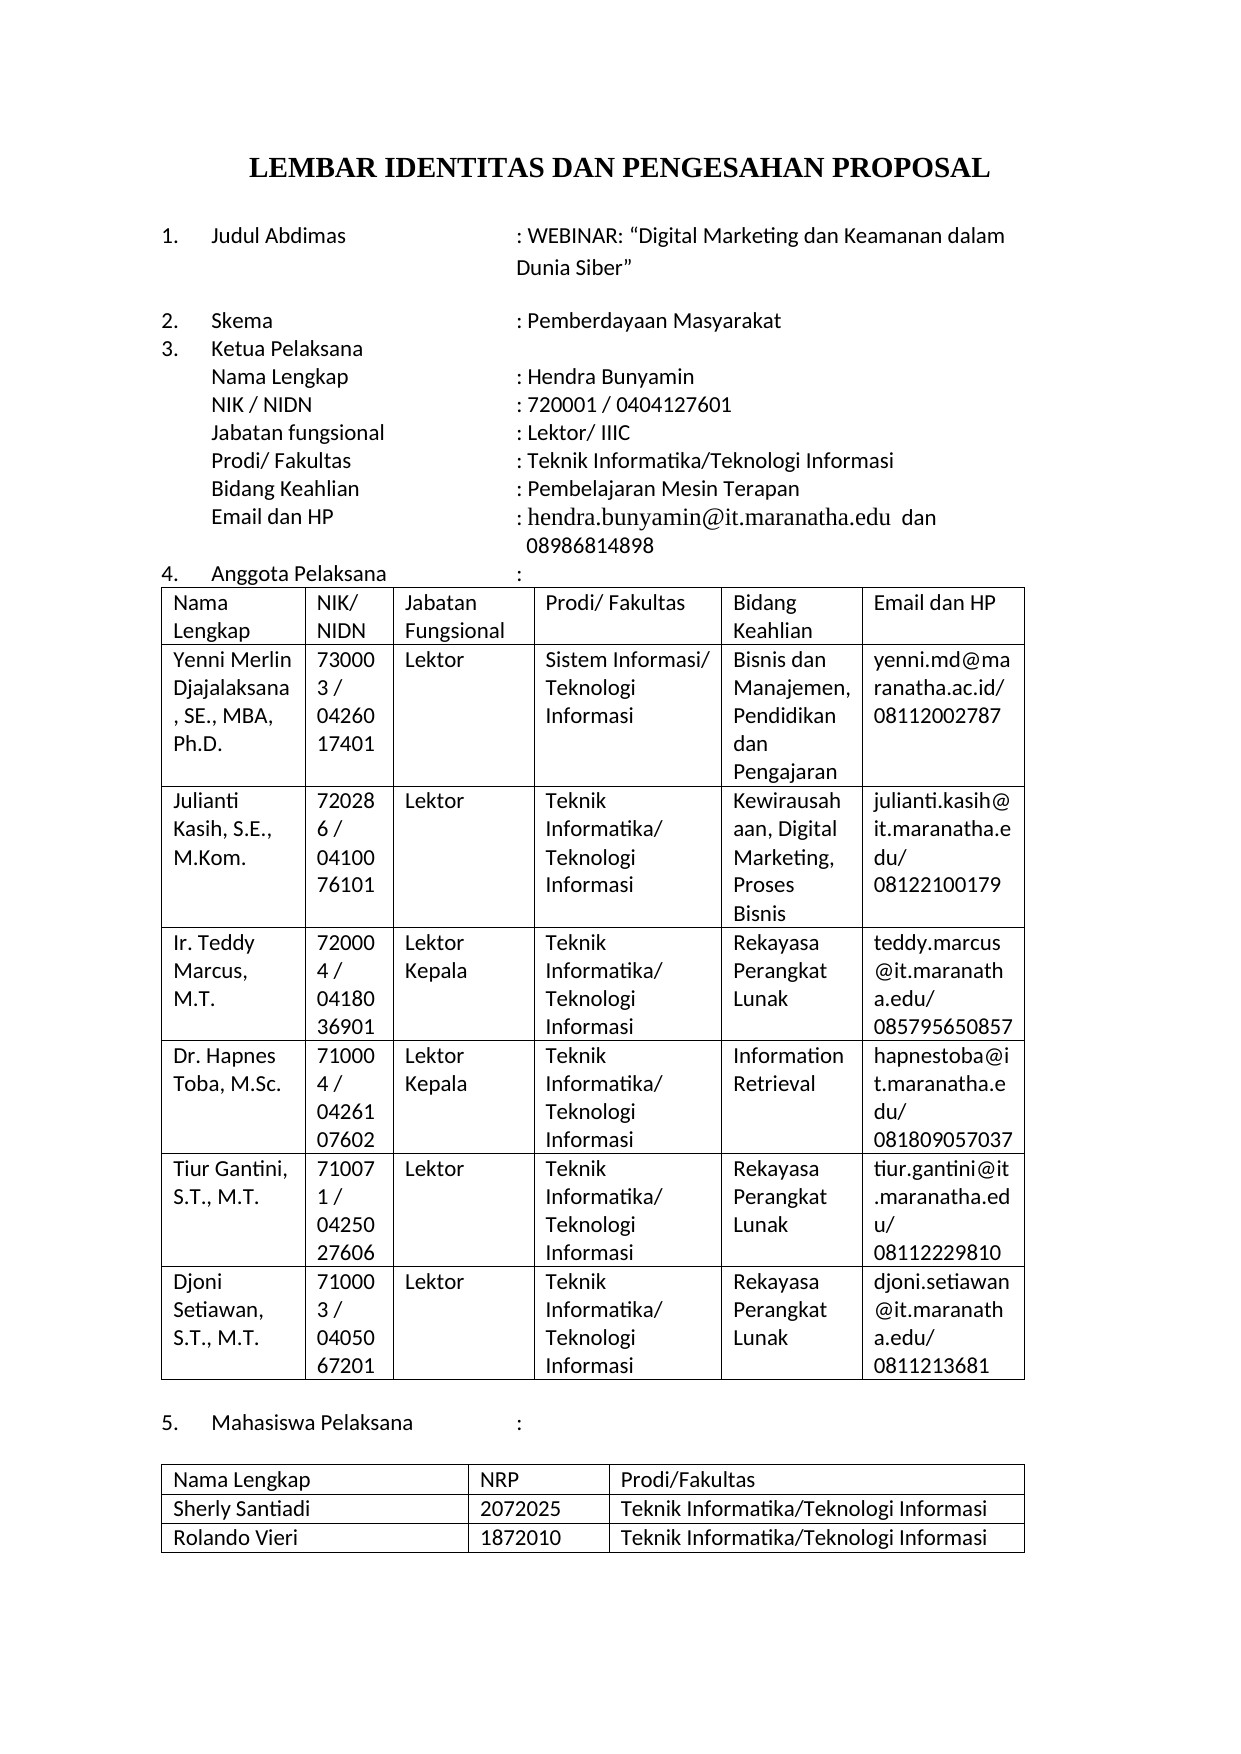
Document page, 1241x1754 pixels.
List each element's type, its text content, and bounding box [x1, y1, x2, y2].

table_cell Lektor [394, 1154, 534, 1266]
table_cell : [505, 559, 1036, 587]
table_header Prodi/ Fakultas [535, 588, 721, 644]
table_cell Lektor [394, 787, 534, 927]
table_cell 710071 / 0425027606 [306, 1154, 393, 1266]
table_cell Teknik Informatika/ Teknologi Informasi [535, 1041, 721, 1153]
table_cell 720286 / 0410076101 [306, 787, 393, 927]
table_cell yenni.md@maranatha.ac.id/08112002787 [863, 645, 1024, 786]
table_cell Yenni Merlin Djajalaksana, SE., MBA, Ph.D. [162, 645, 305, 786]
table_cell Bisnis dan Manajemen, Pendidikan dan Pengajaran [722, 645, 862, 786]
table_cell Rekayasa Perangkat Lunak [722, 1267, 862, 1379]
table_cell 1872010 [469, 1524, 609, 1552]
table_cell Teknik Informatika/ Teknologi Informasi [535, 928, 721, 1040]
table_cell Bidang Keahlian [200, 474, 505, 502]
table_header NRP [469, 1465, 609, 1493]
table_header Nama Lengkap [162, 1465, 468, 1493]
table_header : WEBINAR: “Digital Marketing dan Keamanan dalam Dunia Siber” [505, 221, 1036, 306]
table_cell Teknik Informatika/Teknologi Informasi [610, 1495, 1024, 1522]
table_cell [1025, 587, 1036, 1380]
table_header NIK/NIDN [306, 588, 393, 644]
table_cell [150, 474, 200, 502]
table_cell 720004 / 0418036901 [306, 928, 393, 1040]
table_cell [150, 362, 200, 390]
table_cell julianti.kasih@it.maranatha.edu/ 08122100179 [863, 787, 1024, 927]
table_cell Anggota Pelaksana [200, 559, 505, 587]
table_cell Mahasiswa Pelaksana [200, 1380, 505, 1464]
table_cell : Hendra Bunyamin [505, 362, 1036, 390]
table_cell [150, 1553, 200, 1598]
table_cell Rekayasa Perangkat Lunak [722, 1154, 862, 1266]
table_cell [150, 1464, 161, 1553]
table_cell tiur.gantini@it.maranatha.edu/08112229810 [863, 1154, 1024, 1266]
table_cell [505, 334, 1036, 362]
table_cell [1025, 1464, 1036, 1553]
table_header Nama Lengkap [162, 588, 305, 644]
table_cell 2. [150, 306, 200, 334]
table_cell 710003 / 0405067201 [306, 1267, 393, 1379]
table_cell Lektor Kepala [394, 1041, 534, 1153]
table_cell : Lektor/ IIIC [505, 418, 1036, 446]
table_header Email dan HP [863, 588, 1024, 644]
table_cell Skema [200, 306, 505, 334]
table_cell Teknik Informatika/ Teknologi Informasi [535, 787, 721, 927]
table_cell Kewirausahaan, Digital Marketing, Proses Bisnis [722, 787, 862, 927]
table_cell Lektor Kepala [394, 928, 534, 1040]
table_cell Sistem Informasi/ Teknologi Informasi [535, 645, 721, 786]
table_cell hapnestoba@it.maranatha.edu/081809057037 [863, 1041, 1024, 1153]
table_cell Teknik Informatika/ Teknologi Informasi [535, 1267, 721, 1379]
table_cell Teknik Informatika/Teknologi Informasi [610, 1524, 1024, 1552]
table_cell Sherly Santiadi [162, 1495, 468, 1522]
table_cell Information Retrieval [722, 1041, 862, 1153]
table_cell [150, 418, 200, 446]
table_cell NIK / NIDN [200, 390, 505, 418]
table_cell 3. [150, 334, 200, 362]
table_cell Ir. Teddy Marcus, M.T. [162, 928, 305, 1040]
table_cell 5. [150, 1380, 200, 1464]
table_cell Tiur Gantini, S.T., M.T. [162, 1154, 305, 1266]
table_header 1. [150, 221, 200, 306]
table_cell [150, 390, 200, 418]
table_cell : Pemberdayaan Masyarakat [505, 306, 1036, 334]
table_cell [150, 446, 200, 474]
table_header Jabatan Fungsional [394, 588, 534, 644]
table_header Prodi/Fakultas [610, 1465, 1024, 1493]
table_cell Teknik Informatika/ Teknologi Informasi [535, 1154, 721, 1266]
table_cell : [505, 1380, 1036, 1464]
table_cell Ketua Pelaksana [200, 334, 505, 362]
table_cell teddy.marcus@it.maranatha.edu/085795650857 [863, 928, 1024, 1040]
table_cell djoni.setiawan@it.maranatha.edu/0811213681 [863, 1267, 1024, 1379]
table_cell 730003 / 0426017401 [306, 645, 393, 786]
table_cell Email dan HP [200, 502, 505, 559]
table_cell 4. [150, 559, 200, 587]
table_cell : hendra.bunyamin@it.maranatha.edu dan 08986814898 [505, 502, 1036, 559]
table_cell Djoni Setiawan, S.T., M.T. [162, 1267, 305, 1379]
table_cell Dr. Hapnes Toba, M.Sc. [162, 1041, 305, 1153]
table_cell Rolando Vieri [162, 1524, 468, 1552]
table_cell Julianti Kasih, S.E., M.Kom. [162, 787, 305, 927]
table_cell [150, 587, 161, 1380]
table_cell Jabatan fungsional [200, 418, 505, 446]
text LEMBAR IDENTITAS DAN PENGESAHAN PROPOSAL [150, 150, 1090, 183]
table_cell [150, 502, 200, 559]
table_cell [200, 1553, 1036, 1598]
table_header Bidang Keahlian [722, 588, 862, 644]
table_cell Lektor [394, 1267, 534, 1379]
table_cell : 720001 / 0404127601 [505, 390, 1036, 418]
table_cell Lektor [394, 645, 534, 786]
table_header Judul Abdimas [200, 221, 505, 306]
table_cell Nama Lengkap [200, 362, 505, 390]
table_cell 2072025 [469, 1495, 609, 1522]
table_cell Prodi/ Fakultas [200, 446, 505, 474]
table_cell : Teknik Informatika/Teknologi Informasi [505, 446, 1036, 474]
table_cell Rekayasa Perangkat Lunak [722, 928, 862, 1040]
table_cell : Pembelajaran Mesin Terapan [505, 474, 1036, 502]
table_cell 710004 / 0426107602 [306, 1041, 393, 1153]
